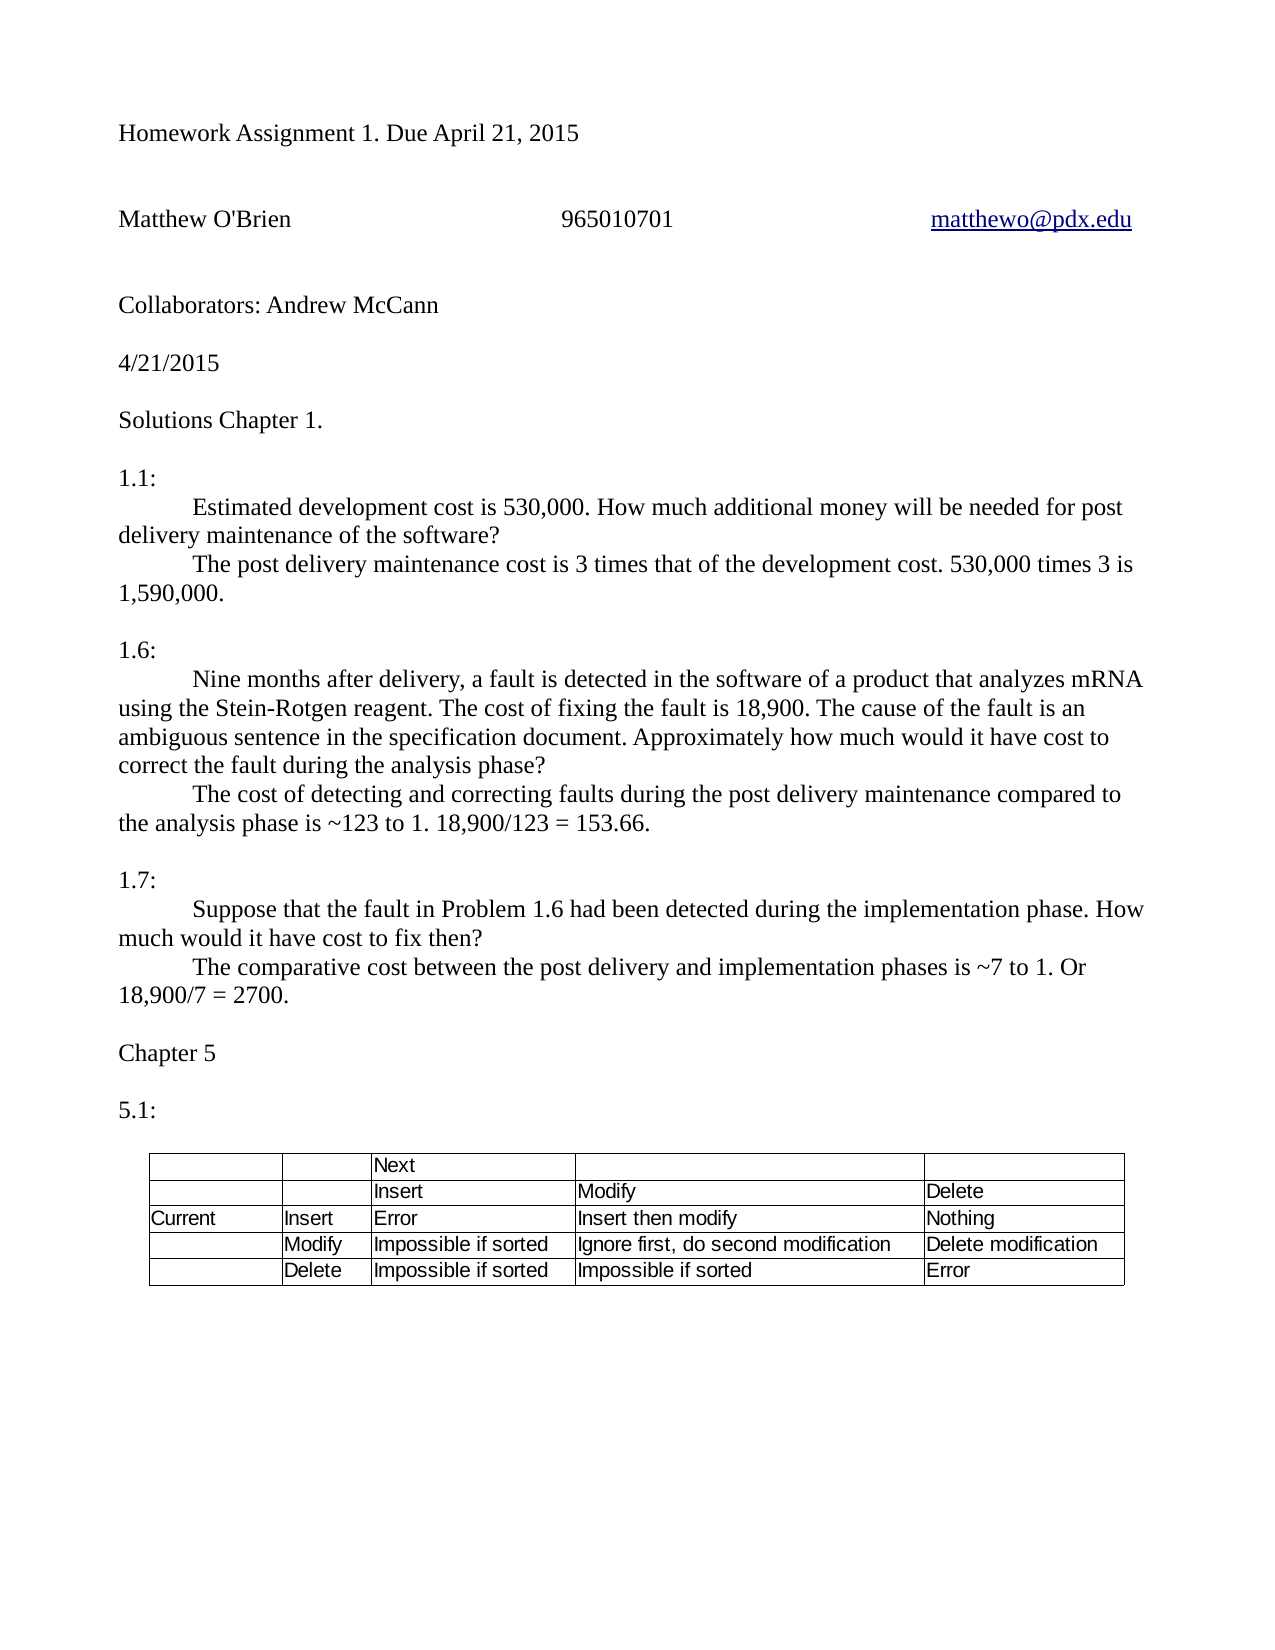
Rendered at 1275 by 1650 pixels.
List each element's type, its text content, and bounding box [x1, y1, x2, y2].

text 1.6: [118, 636, 1157, 664]
text The post delivery maintenance cost is 3 times that of the development cost. 530,000 times 3 is 1,590,000. [118, 549, 1157, 607]
text Estimated development cost is 530,000. How much additional money will be needed for post delivery maintenance of the software? [118, 492, 1157, 549]
text 4/21/2015 [118, 348, 1157, 377]
text The cost of detecting and correcting faults during the post delivery maintenance compared to the analysis phase is ~123 to 1. 18,900/123 = 153.66. [118, 779, 1157, 837]
text Collaborators: Andrew McCann [118, 291, 1157, 319]
text Solutions Chapter 1. [118, 406, 1157, 434]
text 1.1: [118, 463, 1157, 492]
text The comparative cost between the post delivery and implementation phases is ~7 to 1. Or 18,900/7 = 2700. [118, 952, 1157, 1009]
text Chapter 5 [118, 1038, 1157, 1067]
text Suppose that the fault in Problem 1.6 had been detected during the implementation phase. How much would it have cost to fix then? [118, 894, 1157, 952]
text Nine months after delivery, a fault is detected in the software of a product that analyzes mRNA using the Stein-Rotgen reagent. The cost of fixing the fault is 18,900. The cause of the fault is an ambiguous sentence in the specification document. Approximately how much would it have cost to correct the fault during the analysis phase? [118, 664, 1157, 779]
text Homework Assignment 1. Due April 21, 2015 [118, 118, 1157, 147]
text Matthew O'Brien 965010701 matthewo@pdx.edu [118, 204, 1157, 233]
text 5.1: [118, 1096, 1157, 1124]
text 1.7: [118, 866, 1157, 894]
